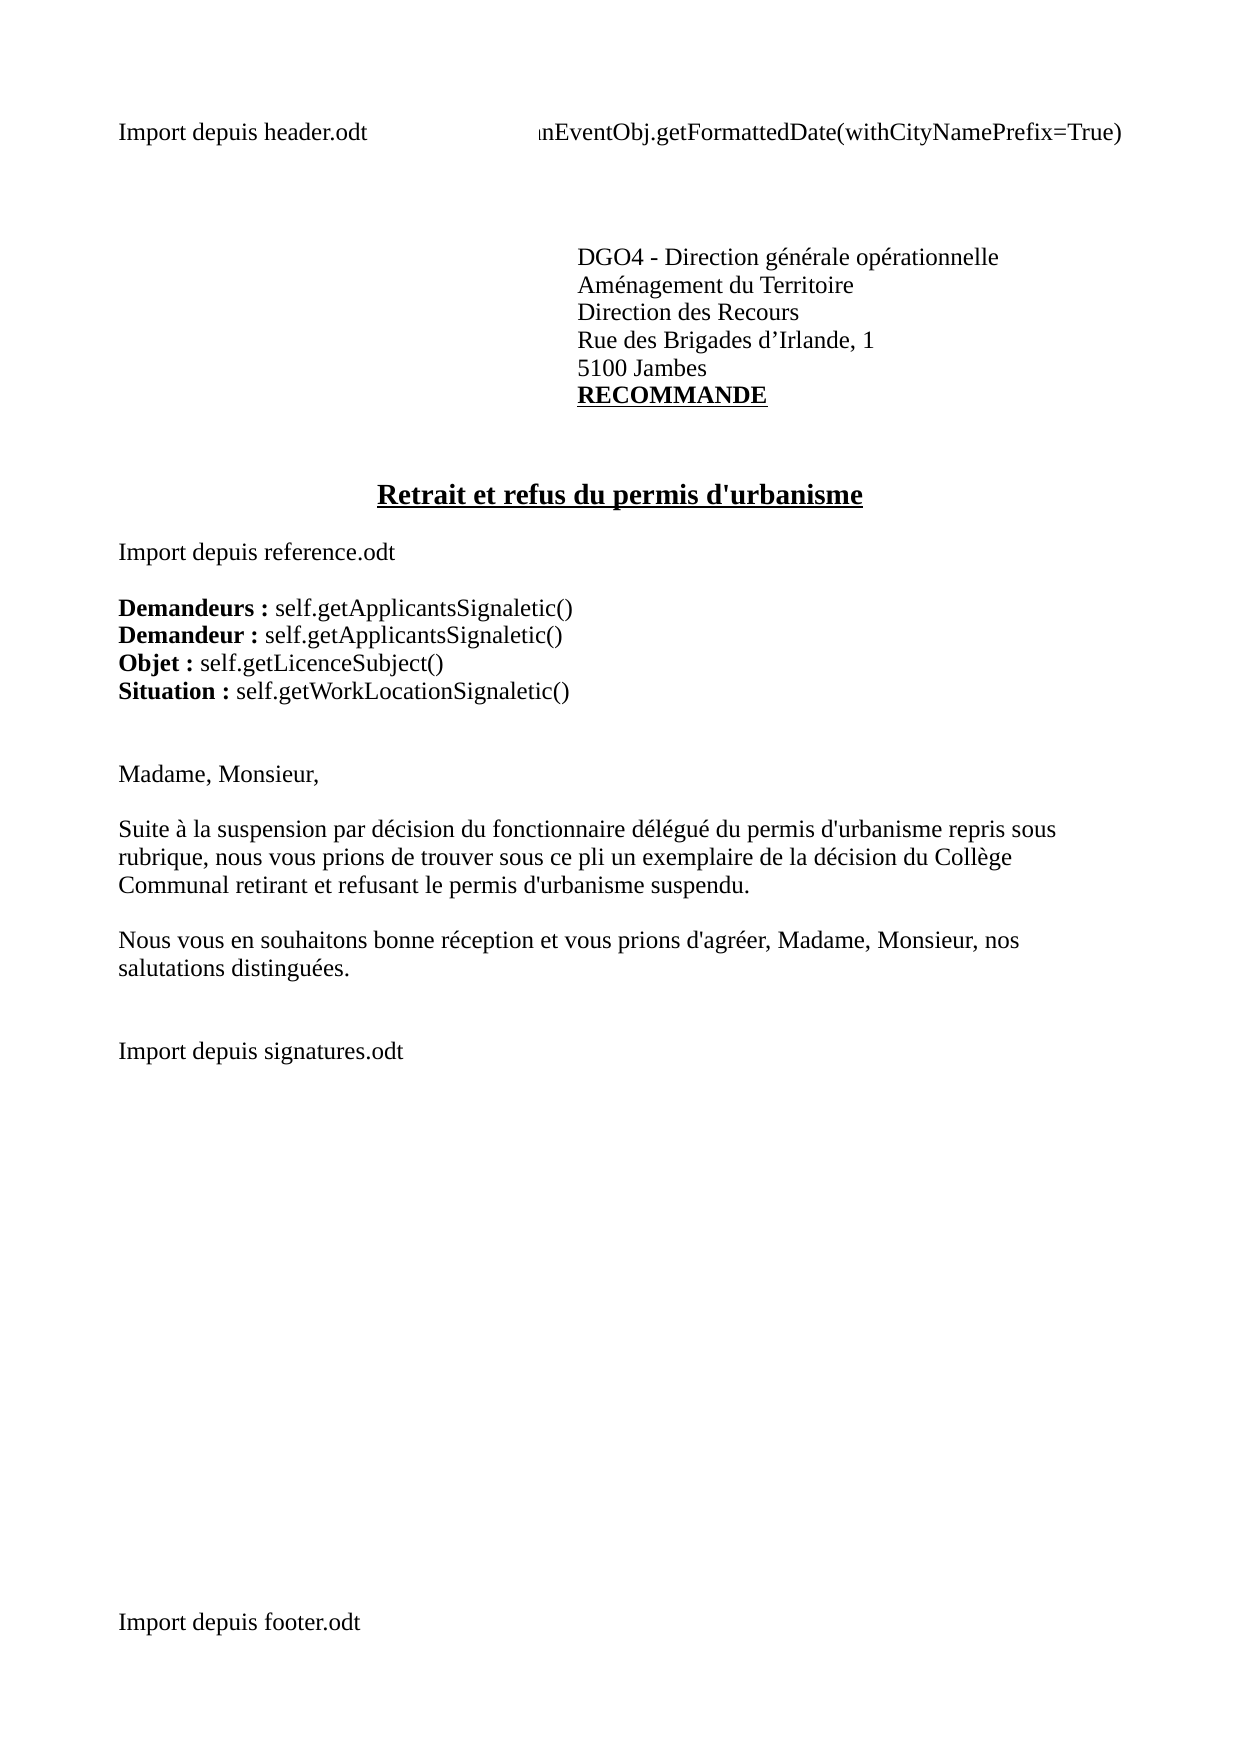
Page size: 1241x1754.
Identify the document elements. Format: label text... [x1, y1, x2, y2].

title Retrait et refus du permis d'urbanisme [118, 478, 1122, 511]
text Suite à la suspension par décision du fonctionnaire délégué du permis d'urbanisme repris sous rubrique, nous vous prions de trouver sous ce pli un exemplaire de la décision du Collège Communal retirant et refusant le permis d'urbanisme suspendu. [118, 815, 1122, 898]
text Nous vous en souhaitons bonne réception et vous prions d'agréer, Madame, Monsieur, nos salutations distinguées. [118, 926, 1122, 982]
text Situation : self.getWorkLocationSignaletic() [118, 677, 1122, 704]
text Import depuis signatures.odt [118, 1037, 1122, 1065]
text Rue des Brigades d’Irlande, 1 [577, 326, 1028, 354]
text urbanEventObj.getFormattedDate(withCityNamePrefix=True) [118, 118, 1122, 427]
text Import depuis reference.odt [118, 538, 1122, 566]
text Direction des Recours [577, 298, 1028, 326]
text 5100 Jambes [577, 354, 1028, 382]
text Aménagement du Territoire [577, 271, 1028, 298]
text Import depuis header.odt [118, 118, 539, 146]
text Madame, Monsieur, [118, 760, 1122, 788]
text DGO4 - Direction générale opérationnelle [577, 243, 1028, 271]
text Demandeurs : self.getApplicantsSignaletic() [118, 594, 1122, 621]
text Demandeur : self.getApplicantsSignaletic() [118, 621, 1122, 649]
title RECOMMANDE [577, 382, 1028, 409]
text Objet : self.getLicenceSubject() [118, 649, 1122, 677]
